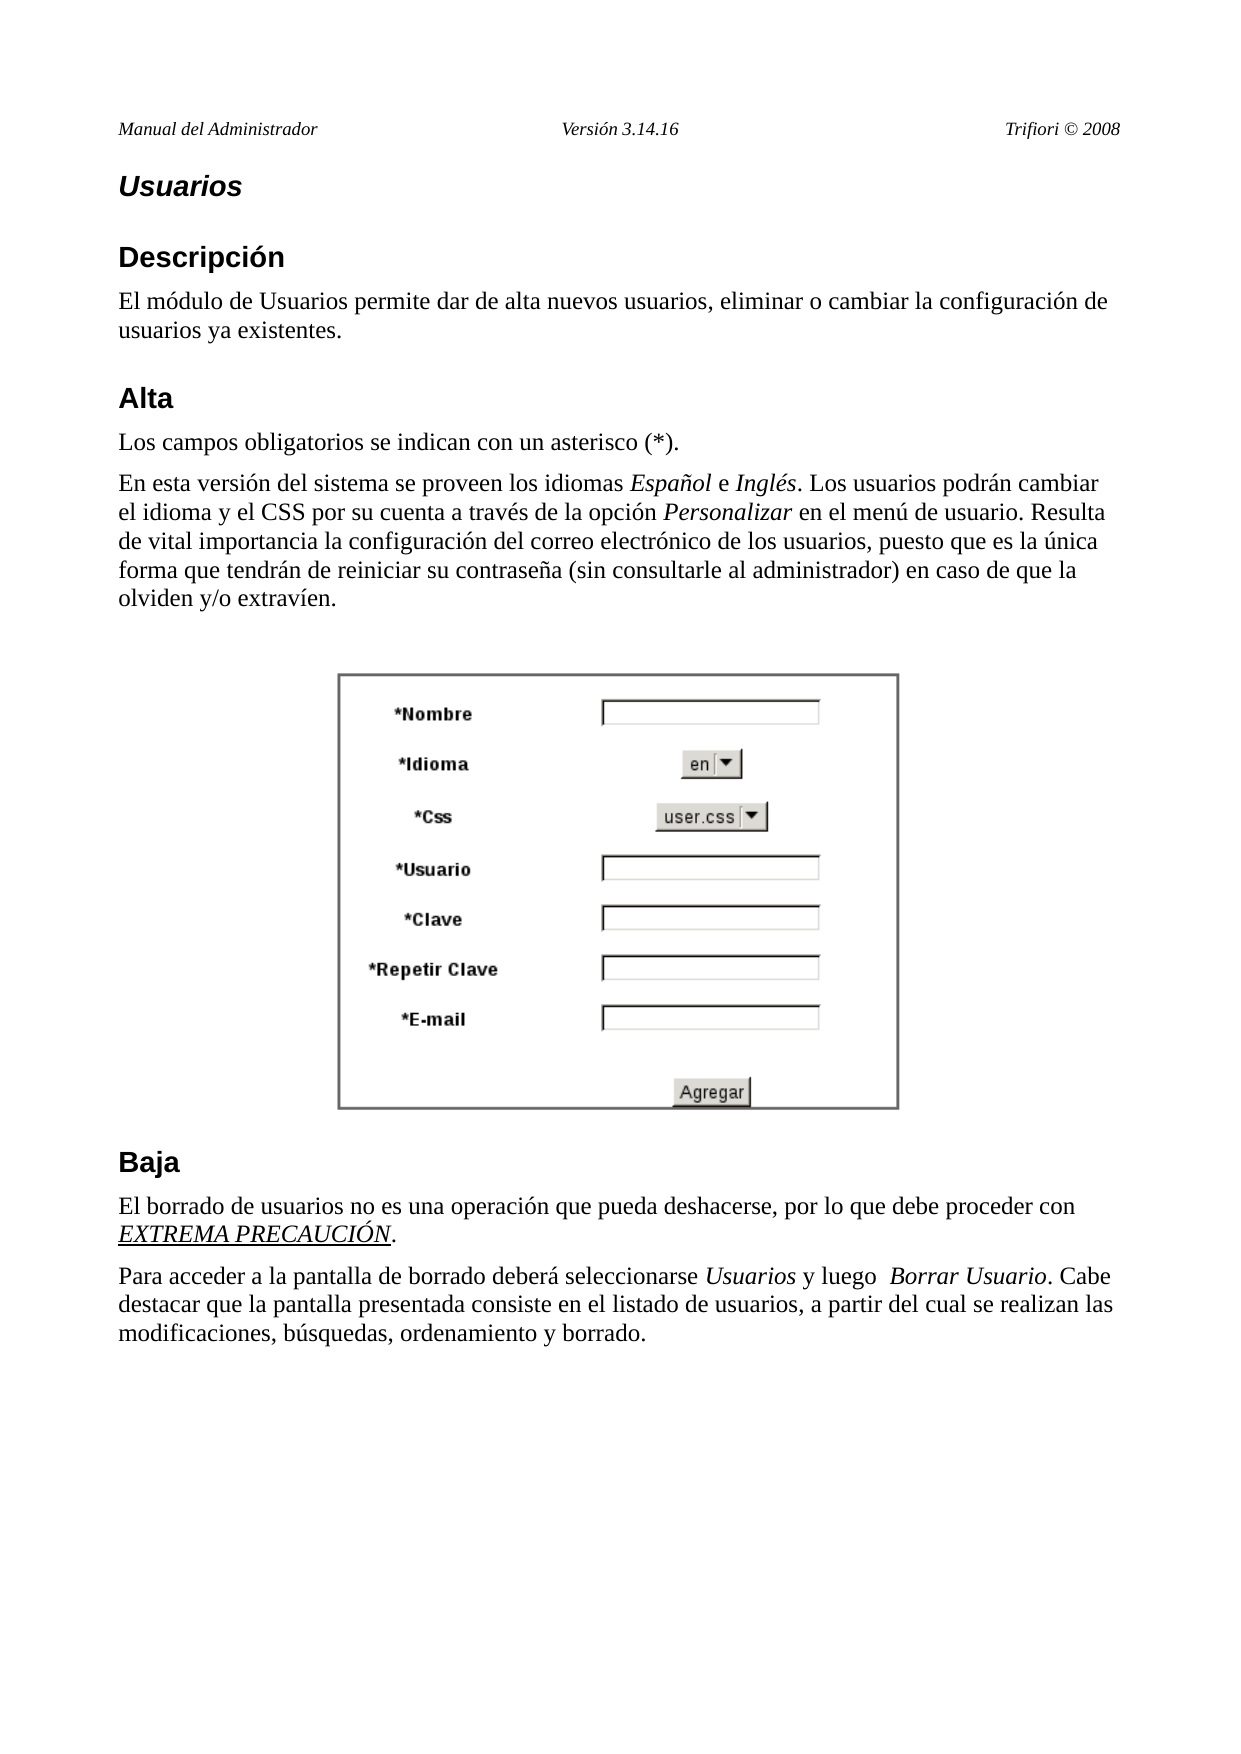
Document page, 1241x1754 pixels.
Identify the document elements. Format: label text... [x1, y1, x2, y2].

subtitle Descripción [118, 240, 1122, 274]
subtitle Usuarios [118, 169, 1122, 203]
picture [332, 666, 908, 1120]
text Para acceder a la pantalla de borrado deberá seleccionarse Usuarios y luego Borrar Usuario. Cabe destacar que la pantalla presentada consiste en el listado de usuarios, a partir del cual se realizan las modificaciones, búsquedas, ordenamiento y borrado. [118, 1261, 1122, 1347]
subtitle Baja [118, 1145, 1122, 1178]
text Los campos obligatorios se indican con un asterisco (*). [118, 427, 1122, 456]
subtitle Alta [118, 381, 1122, 415]
text En esta versión del sistema se proveen los idiomas Español e Inglés. Los usuarios podrán cambiar el idioma y el CSS por su cuenta a través de la opción Personalizar en el menú de usuario. Resulta de vital importancia la configuración del correo electrónico de los usuarios, puesto que es la única forma que tendrán de reiniciar su contraseña (sin consultarle al administrador) en caso de que la olviden y/o extravíen. [118, 468, 1122, 612]
text El módulo de Usuarios permite dar de alta nuevos usuarios, eliminar o cambiar la configuración de usuarios ya existentes. [118, 286, 1122, 344]
text El borrado de usuarios no es una operación que pueda deshacerse, por lo que debe proceder con EXTREMA PRECAUCIÓN. [118, 1191, 1122, 1248]
